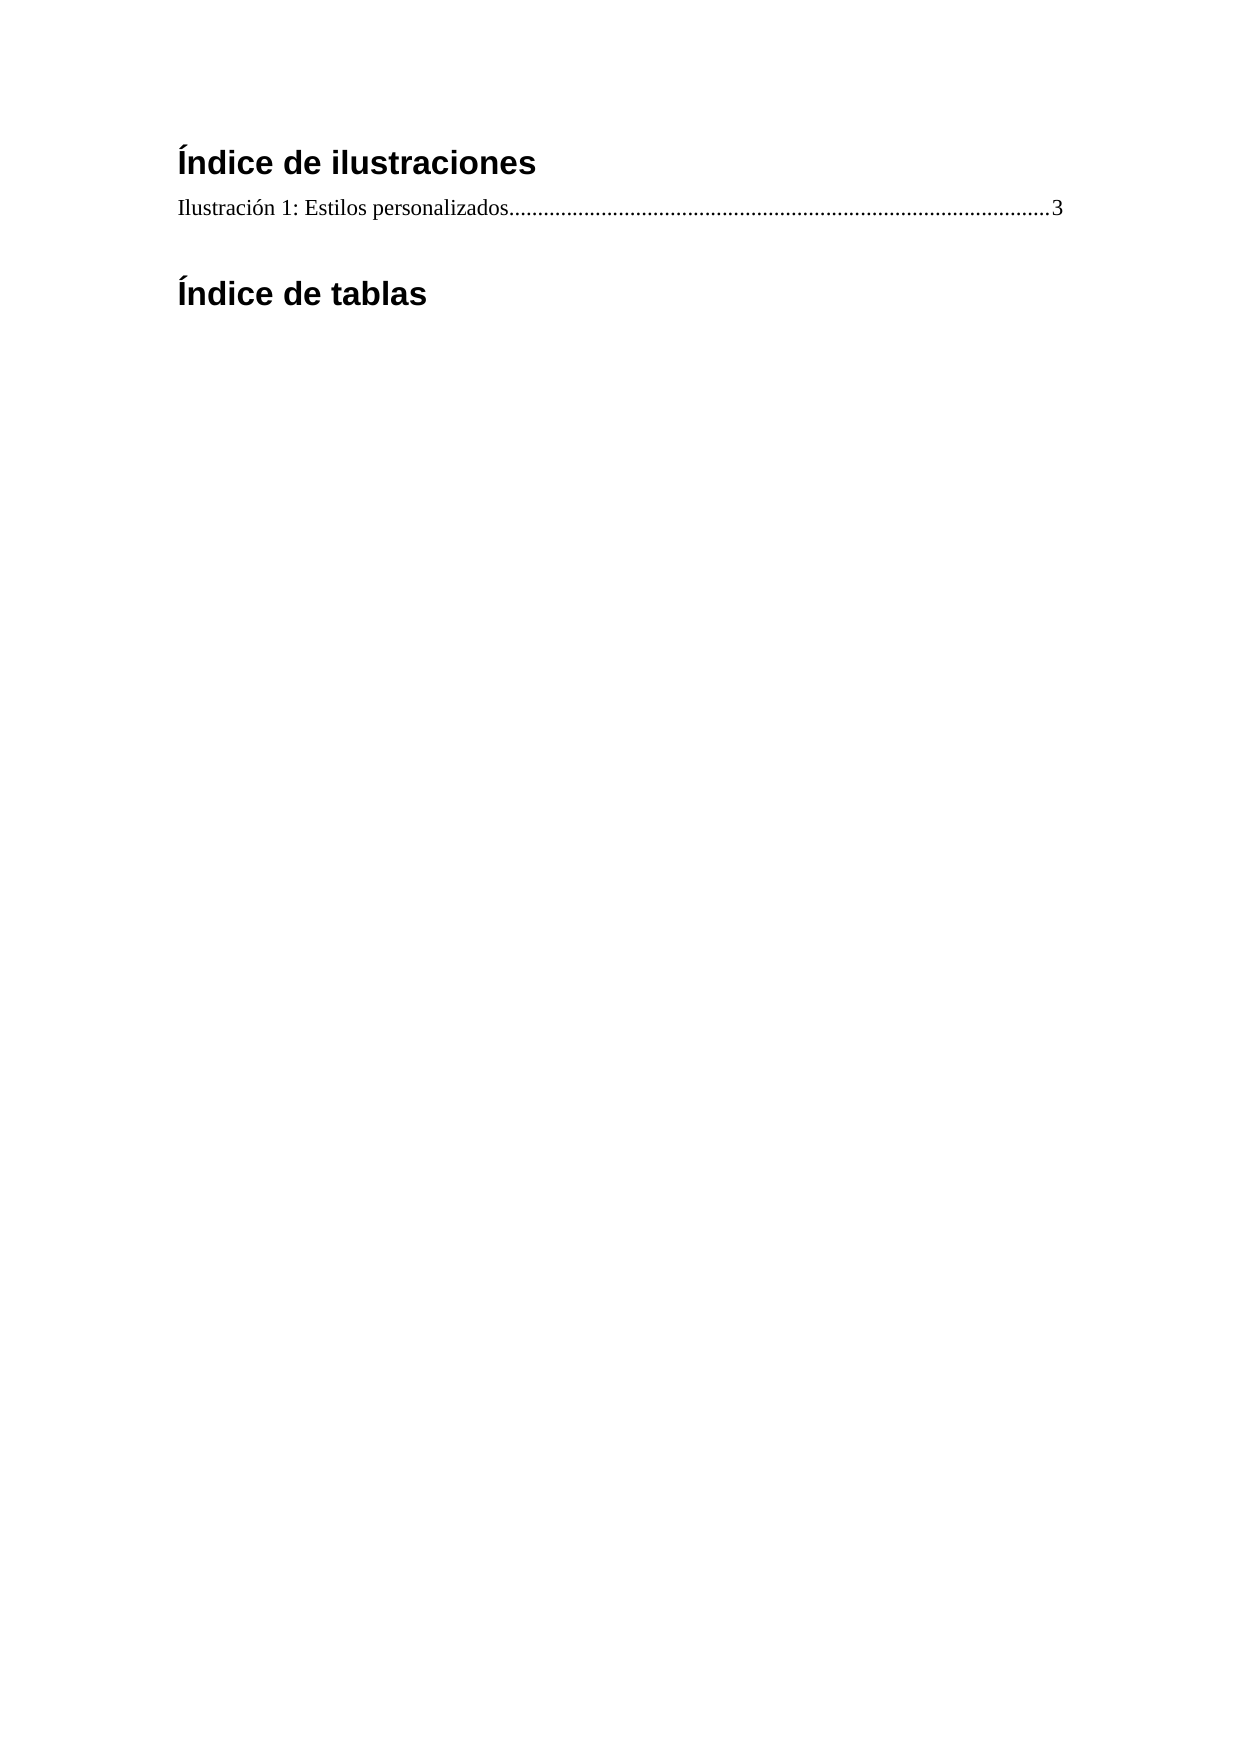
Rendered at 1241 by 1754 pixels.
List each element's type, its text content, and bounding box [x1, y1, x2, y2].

subtitle Índice de ilustraciones [177, 143, 1063, 182]
text Ilustración 1: Estilos personalizados 3 [177, 194, 1063, 220]
subtitle Índice de tablas [177, 274, 1063, 313]
